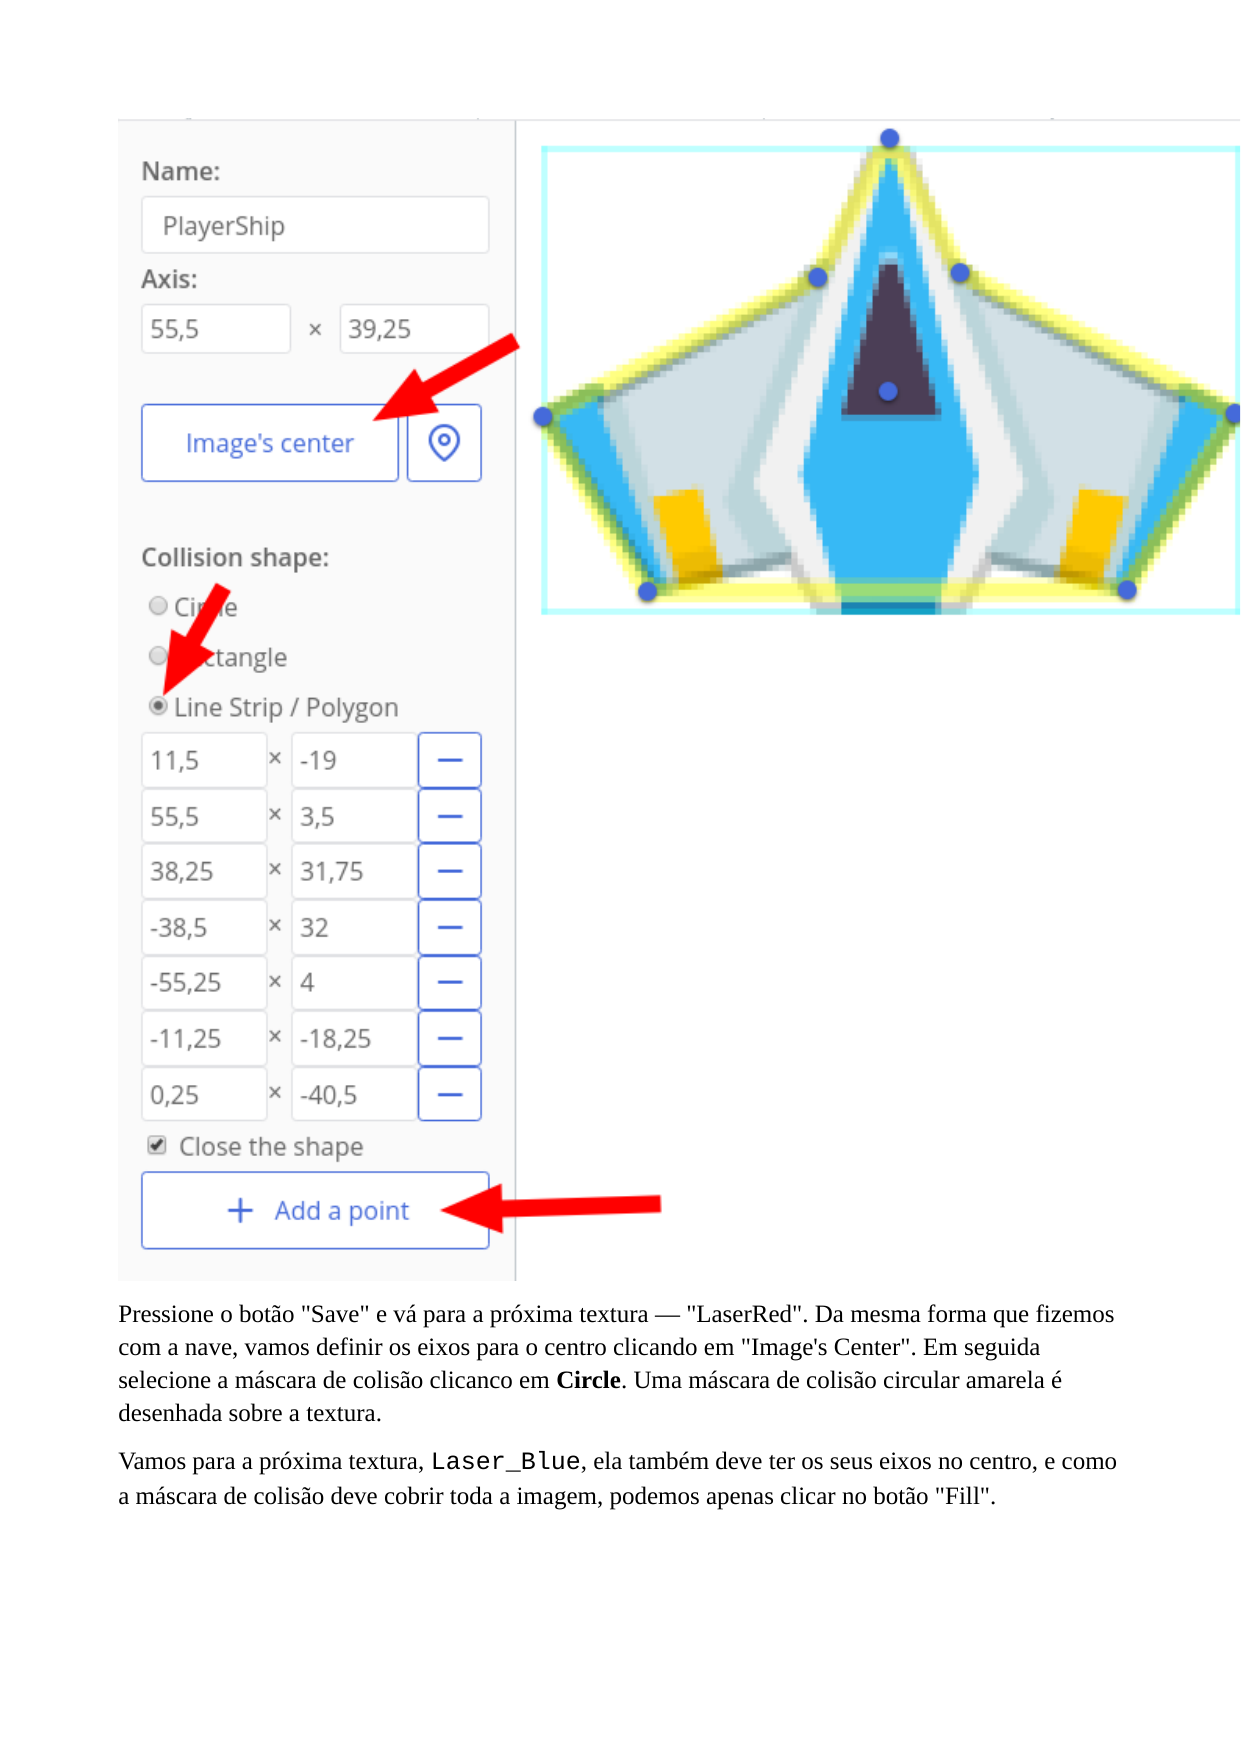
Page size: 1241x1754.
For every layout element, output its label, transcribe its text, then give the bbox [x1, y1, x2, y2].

text Vamos para a próxima textura, Laser_Blue, ela também deve ter os seus eixos no centro, e como a máscara de colisão deve cobrir toda a imagem, podemos apenas clicar no botão "Fill". [118, 1446, 1122, 1510]
picture [118, 118, 1241, 1281]
text Pressione o botão "Save" e vá para a próxima textura — "LaserRed". Da mesma forma que fizemos com a nave, vamos definir os eixos para o centro clicando em "Image's Center". Em seguida selecione a máscara de colisão clicanco em Circle. Uma máscara de colisão circular amarela é desenhada sobre a textura. [118, 1299, 1122, 1427]
